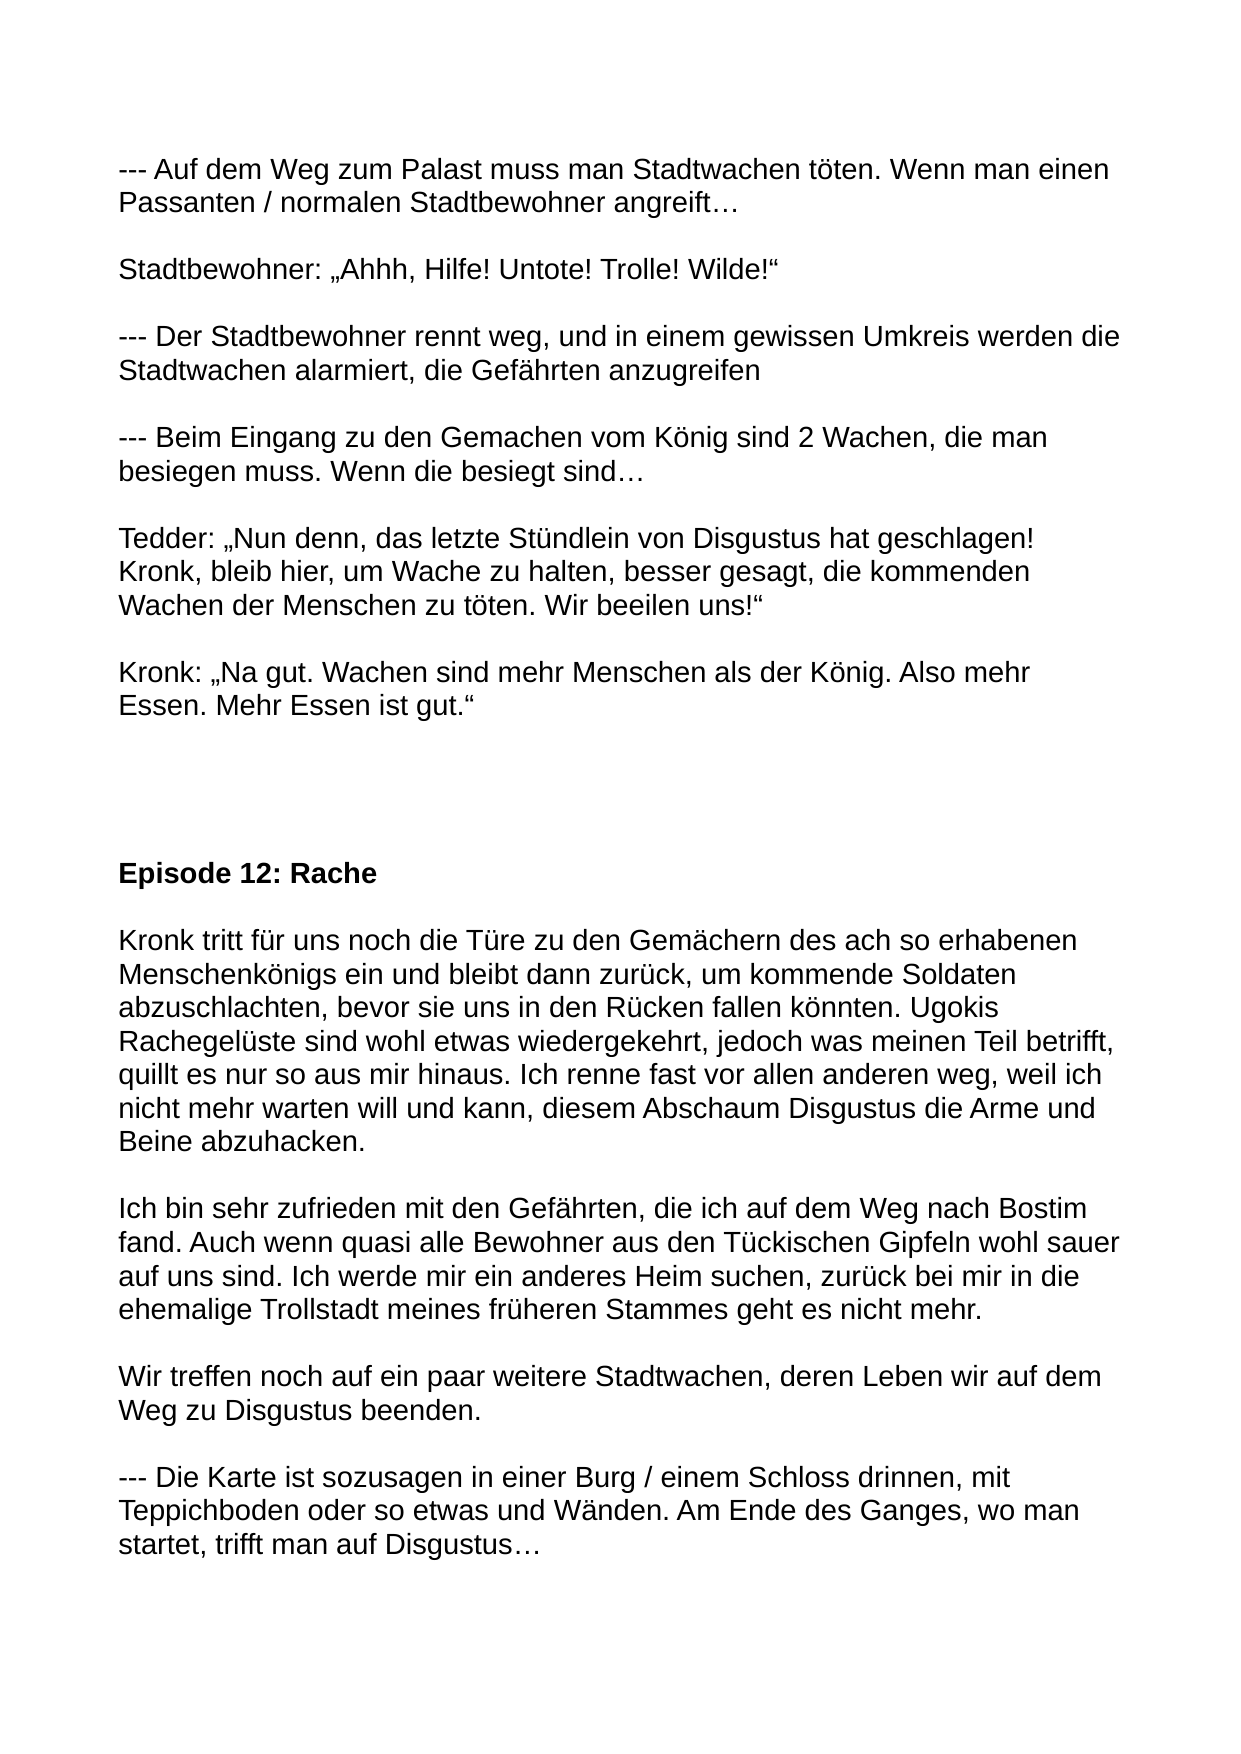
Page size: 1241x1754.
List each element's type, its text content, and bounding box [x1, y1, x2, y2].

text --- Auf dem Weg zum Palast muss man Stadtwachen töten. Wenn man einen Passanten / normalen Stadtbewohner angreift… [118, 152, 1122, 219]
text Kronk: „Na gut. Wachen sind mehr Menschen als der König. Also mehr Essen. Mehr Essen ist gut.“ [118, 655, 1122, 722]
text --- Beim Eingang zu den Gemachen vom König sind 2 Wachen, die man besiegen muss. Wenn die besiegt sind… [118, 420, 1122, 487]
text Stadtbewohner: „Ahhh, Hilfe! Untote! Trolle! Wilde!“ [118, 252, 1122, 286]
text Wir treffen noch auf ein paar weitere Stadtwachen, deren Leben wir auf dem Weg zu Disgustus beenden. [118, 1359, 1122, 1426]
text Kronk tritt für uns noch die Türe zu den Gemächern des ach so erhabenen Menschenkönigs ein und bleibt dann zurück, um kommende Soldaten abzuschlachten, bevor sie uns in den Rücken fallen könnten. Ugokis Rachegelüste sind wohl etwas wiedergekehrt, jedoch was meinen Teil betrifft, quillt es nur so aus mir hinaus. Ich renne fast vor allen anderen weg, weil ich nicht mehr warten will und kann, diesem Abschaum Disgustus die Arme und Beine abzuhacken. [118, 923, 1122, 1158]
text Tedder: „Nun denn, das letzte Stündlein von Disgustus hat geschlagen! Kronk, bleib hier, um Wache zu halten, besser gesagt, die kommenden Wachen der Menschen zu töten. Wir beeilen uns!“ [118, 521, 1122, 621]
text Episode 12: Rache [118, 856, 1122, 889]
text Ich bin sehr zufrieden mit den Gefährten, die ich auf dem Weg nach Bostim fand. Auch wenn quasi alle Bewohner aus den Tückischen Gipfeln wohl sauer auf uns sind. Ich werde mir ein anderes Heim suchen, zurück bei mir in die ehemalige Trollstadt meines früheren Stammes geht es nicht mehr. [118, 1191, 1122, 1326]
text --- Der Stadtbewohner rennt weg, und in einem gewissen Umkreis werden die Stadtwachen alarmiert, die Gefährten anzugreifen [118, 319, 1122, 386]
text --- Die Karte ist sozusagen in einer Burg / einem Schloss drinnen, mit Teppichboden oder so etwas und Wänden. Am Ende des Ganges, wo man startet, trifft man auf Disgustus… [118, 1460, 1122, 1560]
